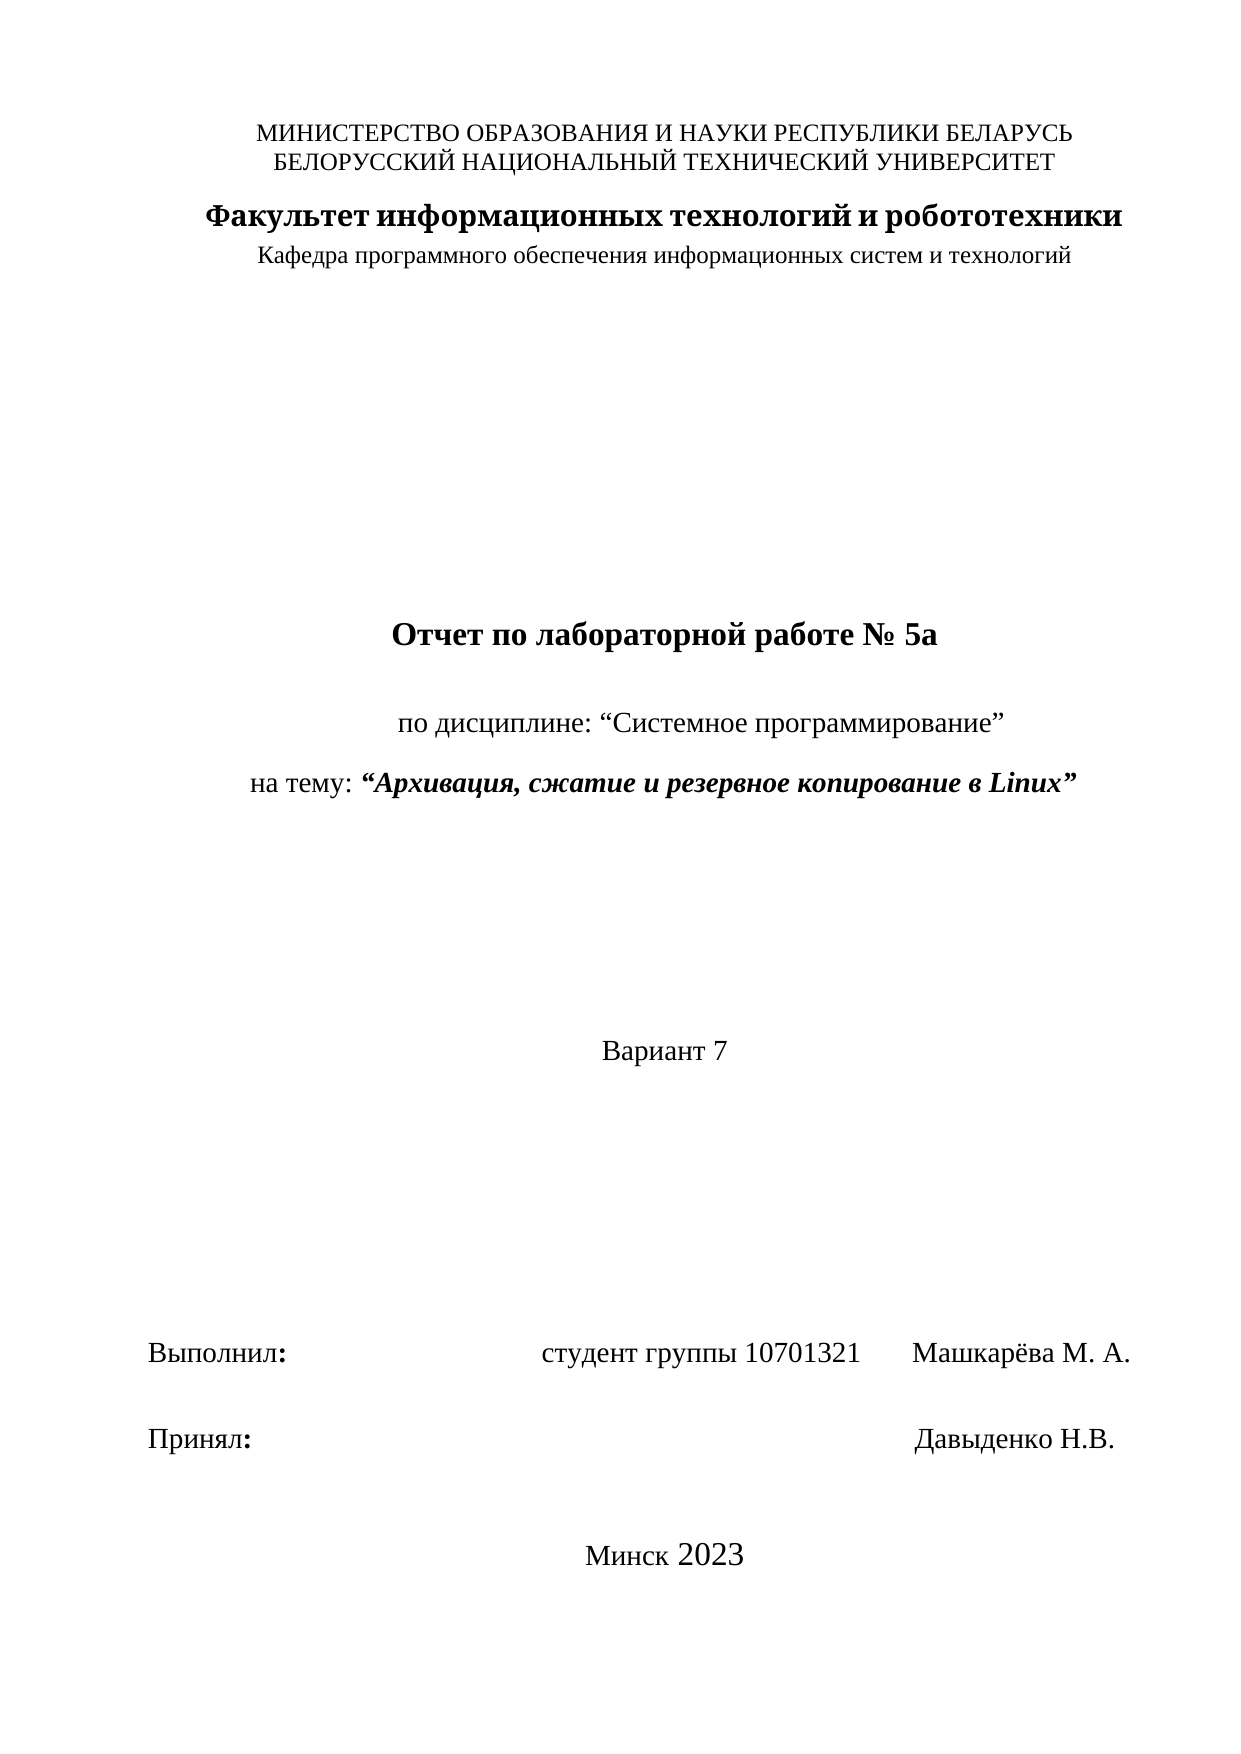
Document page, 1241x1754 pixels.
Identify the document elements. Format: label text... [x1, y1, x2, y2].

text МИНИСТЕРСТВО ОБРАЗОВАНИЯ И НАУКИ РЕСПУБЛИКИ БЕЛАРУСЬ [148, 118, 1181, 147]
text по дисциплине: “Системное программирование” [148, 705, 1240, 739]
text на тему: “Архивация, сжатие и резервное копирование в Linux” [148, 765, 1181, 799]
text Отчет по лабораторной работе № 5а [148, 614, 1181, 652]
text Принял: Давыденко Н.В. [148, 1422, 1181, 1455]
text БЕЛОРУССКИЙ НАЦИОНАЛЬНЫЙ ТЕХНИЧЕСКИЙ УНИВЕРСИТЕТ [148, 147, 1181, 176]
subtitle Факультет информационных технологий и робототехники [148, 201, 1181, 234]
text Выполнил: студент группы 10701321 Машкарёва М. А. [148, 1335, 1181, 1369]
text Вариант 7 [148, 1033, 1181, 1067]
text Кафедра программного обеспечения информационных систем и технологий [148, 240, 1181, 269]
text Минск 2023 [148, 1534, 1181, 1572]
